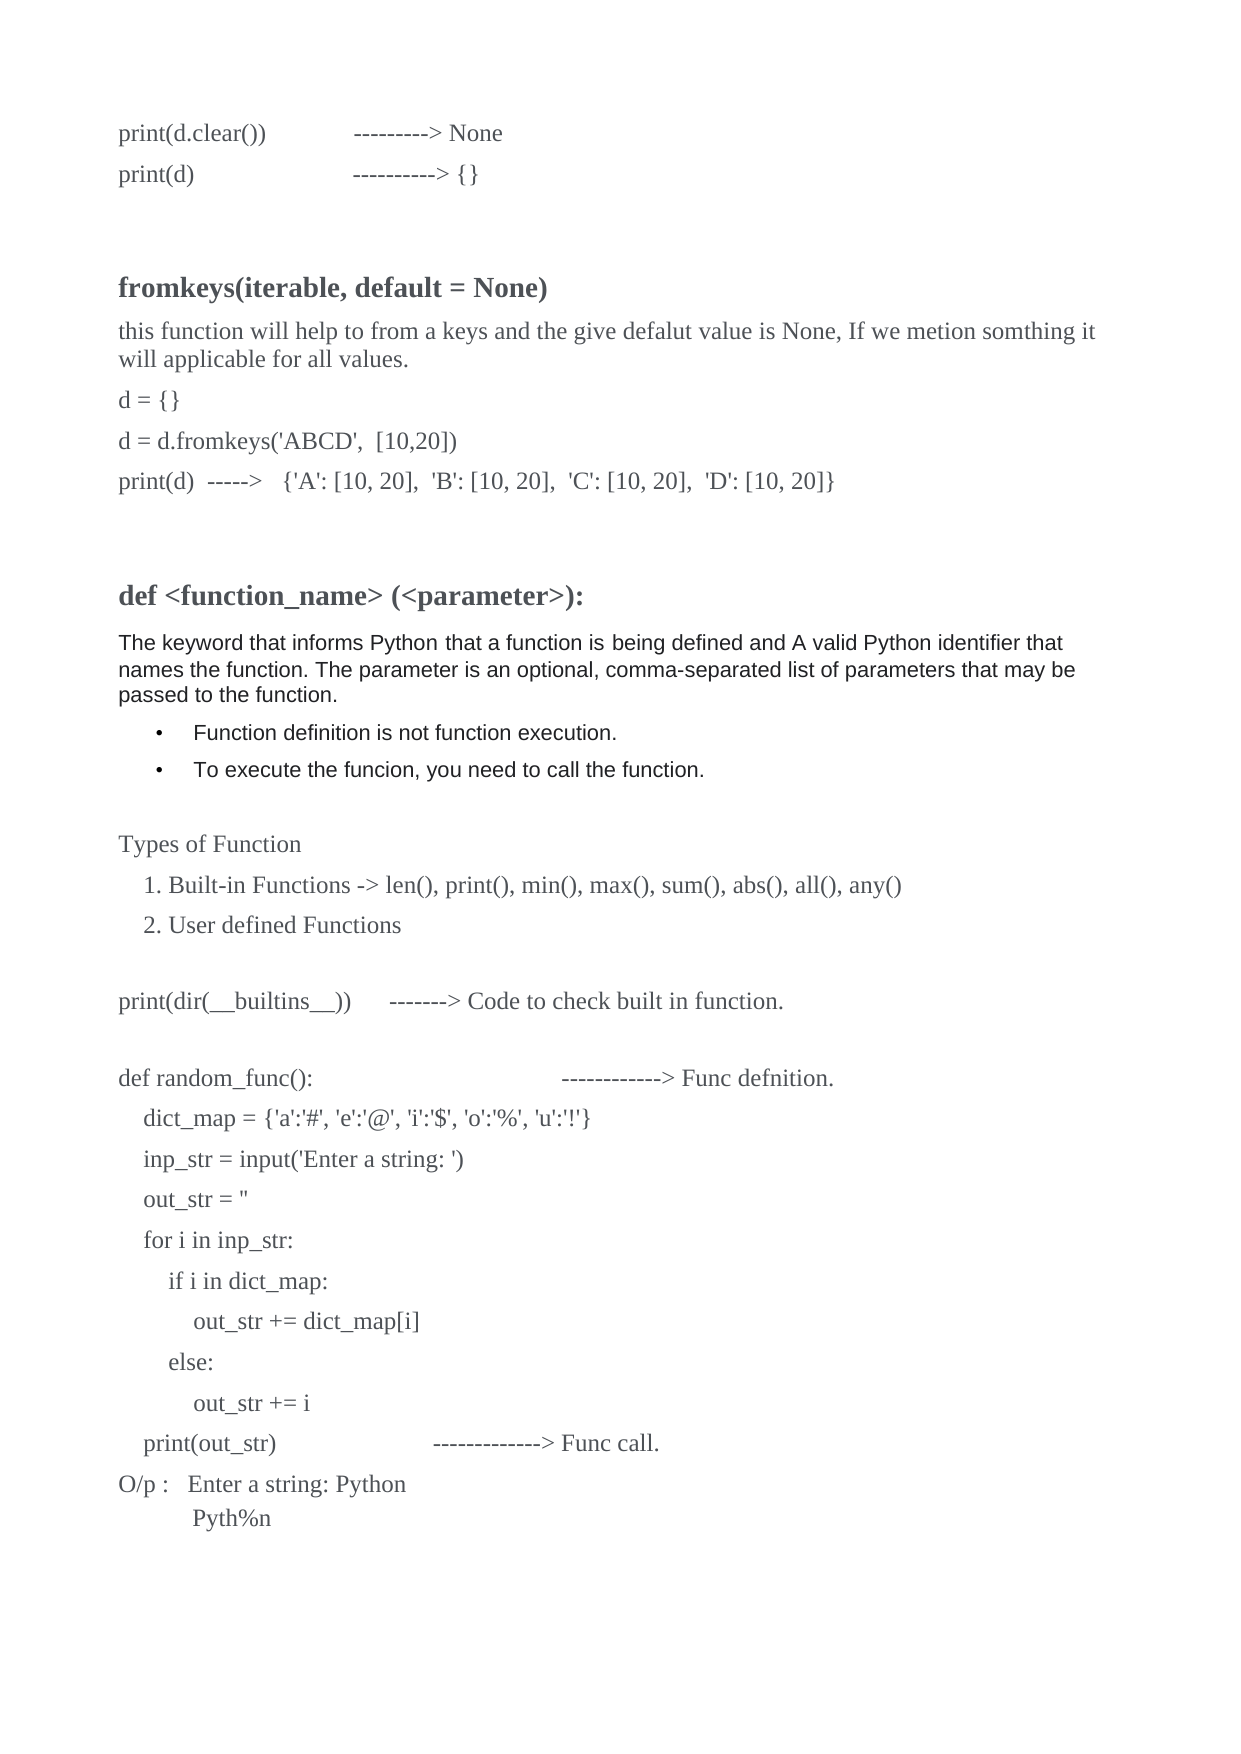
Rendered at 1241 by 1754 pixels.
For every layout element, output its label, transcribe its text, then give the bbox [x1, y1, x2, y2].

text out_str += i [118, 1388, 1122, 1416]
text fromkeys(iterable, default = None) [118, 270, 1122, 304]
list Function definition is not function execution. [156, 719, 1122, 744]
text print(d) -----> {'A': [10, 20], 'B': [10, 20], 'C': [10, 20], 'D': [10, 20]} [118, 466, 1122, 495]
text 1. Built-in Functions -> len(), print(), min(), max(), sum(), abs(), all(), any() [118, 870, 1122, 898]
text print(d.clear()) ---------> None [118, 118, 1122, 147]
text Pyth%n [118, 1503, 1122, 1532]
list To execute the funcion, you need to call the function. [156, 756, 1122, 782]
text out_str += dict_map[i] [118, 1306, 1122, 1335]
text The keyword that informs Python that a function is being defined and A valid Python identifier that names the function. The parameter is an optional, comma-separated list of parameters that may be passed to the function. [118, 623, 1122, 707]
text Types of Function [118, 829, 1122, 858]
text this function will help to from a keys and the give defalut value is None, If we metion somthing it will applicable for all values. [118, 316, 1122, 373]
text else: [118, 1347, 1122, 1376]
text 2. User defined Functions [118, 910, 1122, 939]
text print(d) ----------> {} [118, 159, 1122, 187]
text dict_map = {'a':'#', 'e':'@', 'i':'$', 'o':'%', 'u':'!'} [118, 1103, 1122, 1132]
text d = d.fromkeys('ABCD', [10,20]) [118, 426, 1122, 454]
text O/p : Enter a string: Python [118, 1469, 1122, 1498]
text d = {} [118, 385, 1122, 414]
text out_str = '' [118, 1184, 1122, 1213]
text print(dir(__builtins__)) -------> Code to check built in function. [118, 986, 1122, 1015]
text print(out_str) -------------> Func call. [118, 1428, 1122, 1457]
text if i in dict_map: [118, 1266, 1122, 1294]
text def <function_name> (<parameter>): [118, 578, 1122, 612]
text inp_str = input('Enter a string: ') [118, 1144, 1122, 1173]
text def random_func(): ------------> Func defnition. [118, 1063, 1122, 1091]
text for i in inp_str: [118, 1225, 1122, 1254]
